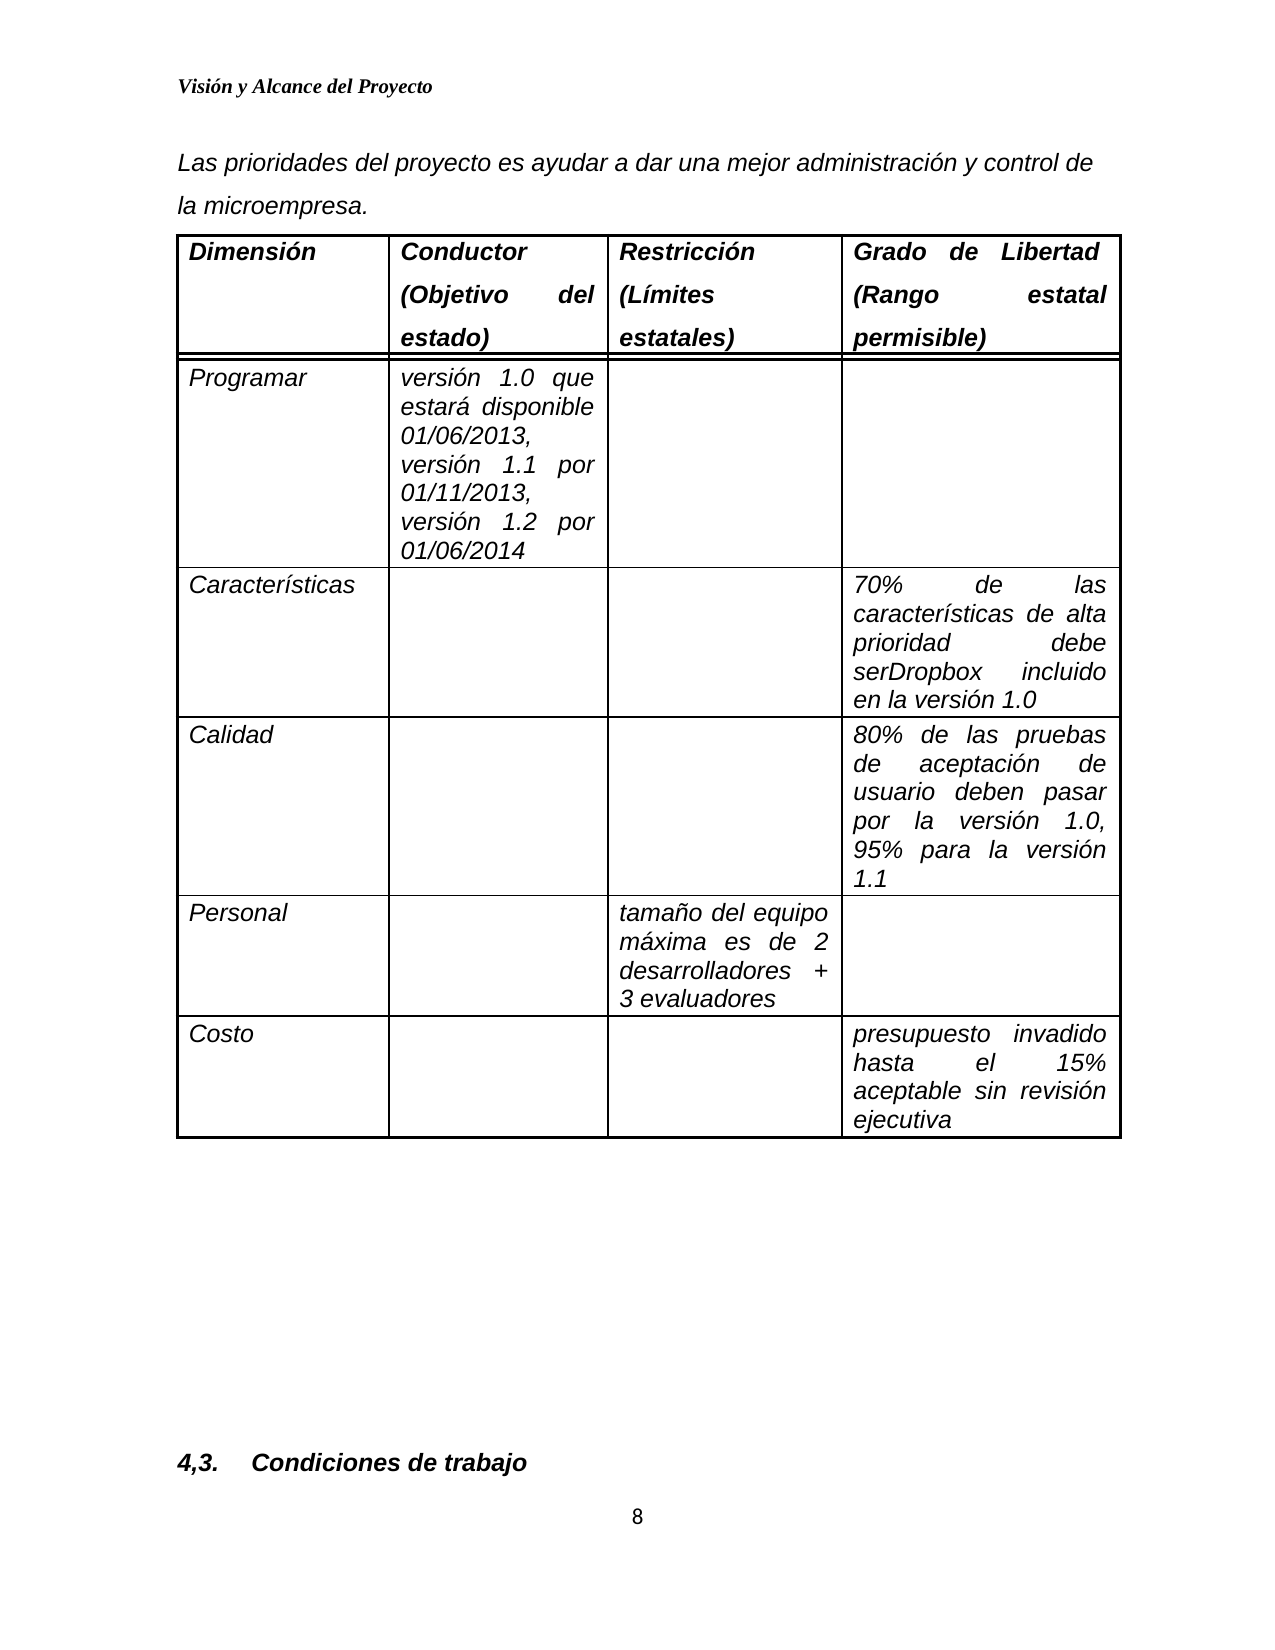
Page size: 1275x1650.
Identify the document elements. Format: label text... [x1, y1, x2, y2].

table_cell Programar [179, 361, 388, 567]
table_cell [609, 568, 841, 716]
table_cell 70% de las características de alta prioridad debe serDropbox incluido en la versión 1.0 [843, 568, 1119, 716]
table_cell tamaño del equipo máxima es de 2 desarrolladores + 3 evaluadores [609, 896, 841, 1015]
table_cell [609, 718, 841, 894]
table_cell [609, 1017, 841, 1136]
table_cell Costo [179, 1017, 388, 1136]
table_cell versión 1.0 que estará disponible 01/06/2013, versión 1.1 por 01/11/2013, versión 1.2 por 01/06/2014 [390, 361, 607, 567]
table_cell [843, 361, 1119, 567]
table_cell [609, 361, 841, 567]
table_header Conductor (Objetivo del estado) [390, 237, 607, 352]
table_cell [390, 1017, 607, 1136]
table_header Grado de Libertad (Rango estatal permisible) [843, 237, 1119, 352]
table_cell Características [179, 568, 388, 716]
table_cell [390, 568, 607, 716]
table_cell presupuesto invadido hasta el 15% aceptable sin revisión ejecutiva [843, 1017, 1119, 1136]
table_cell 80% de las pruebas de aceptación de usuario deben pasar por la versión 1.0, 95% para la versión 1.1 [843, 718, 1119, 894]
table_cell Calidad [179, 718, 388, 894]
text Las prioridades del proyecto es ayudar a dar una mejor administración y control de la microempresa. [177, 148, 1098, 219]
table_cell [390, 718, 607, 894]
table_header Dimensión [179, 237, 388, 352]
table_cell [390, 896, 607, 1015]
table_cell Personal [179, 896, 388, 1015]
table_cell [843, 896, 1119, 1015]
table_header Restricción (Límites estatales) [609, 237, 841, 352]
subtitle 4,3. Condiciones de trabajo [177, 1448, 1098, 1477]
